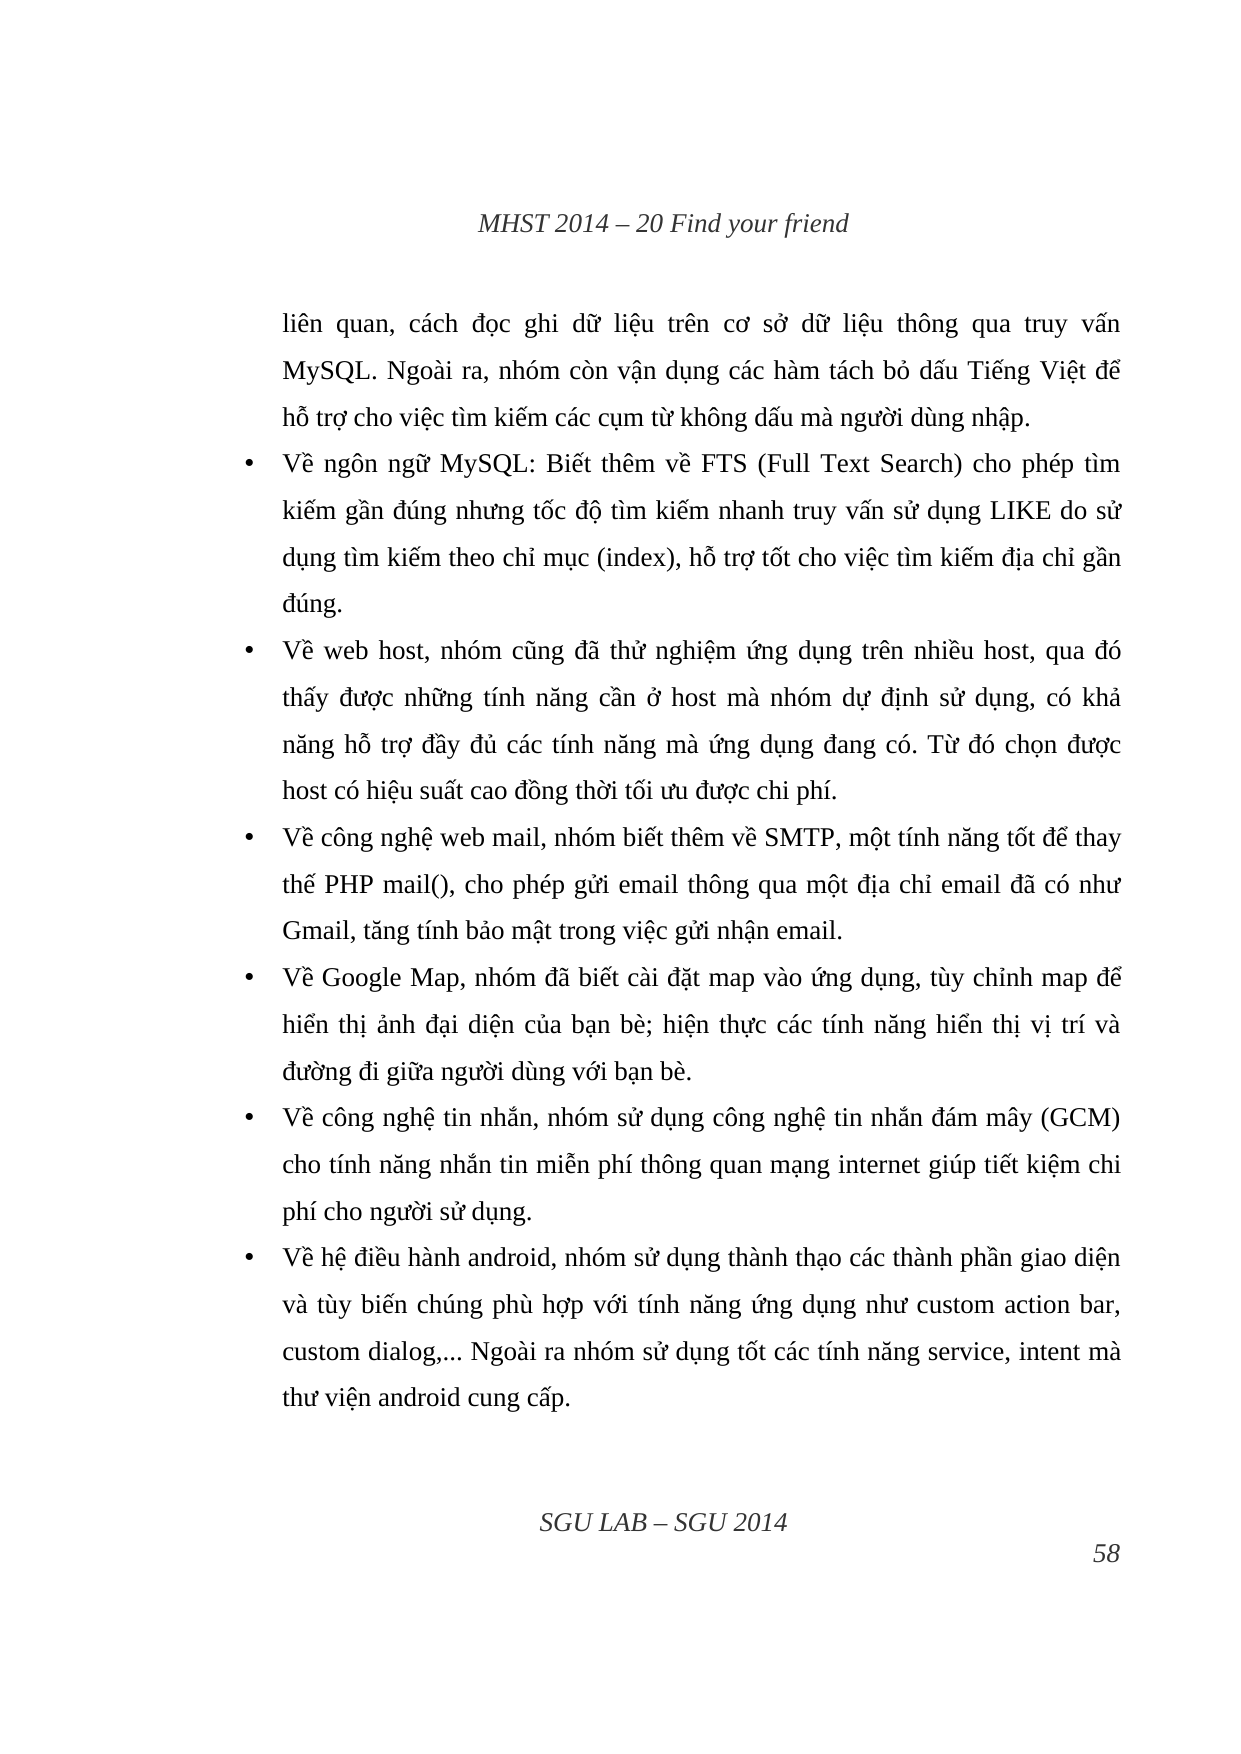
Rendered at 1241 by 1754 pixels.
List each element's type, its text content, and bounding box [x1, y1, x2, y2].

list Về công nghệ tin nhắn, nhóm sử dụng công nghệ tin nhắn đám mây (GCM) cho tính năng nhắn tin miễn phí thông quan mạng internet giúp tiết kiệm chi phí cho người sử dụng. [244, 1101, 1122, 1226]
list Về ngôn ngữ MySQL: Biết thêm về FTS (Full Text Search) cho phép tìm kiếm gần đúng nhưng tốc độ tìm kiếm nhanh truy vấn sử dụng LIKE do sử dụng tìm kiếm theo chỉ mục (index), hỗ trợ tốt cho việc tìm kiếm địa chỉ gần đúng. [244, 447, 1122, 619]
list liên quan, cách đọc ghi dữ liệu trên cơ sở dữ liệu thông qua truy vấn MySQL. Ngoài ra, nhóm còn vận dụng các hàm tách bỏ dấu Tiếng Việt để hỗ trợ cho việc tìm kiếm các cụm từ không dấu mà người dùng nhập. [244, 307, 1122, 432]
list Về Google Map, nhóm đã biết cài đặt map vào ứng dụng, tùy chỉnh map để hiển thị ảnh đại diện của bạn bè; hiện thực các tính năng hiển thị vị trí và đường đi giữa người dùng với bạn bè. [244, 961, 1122, 1086]
list Về công nghệ web mail, nhóm biết thêm về SMTP, một tính năng tốt để thay thế PHP mail(), cho phép gửi email thông qua một địa chỉ email đã có như Gmail, tăng tính bảo mật trong việc gửi nhận email. [244, 821, 1122, 946]
list Về hệ điều hành android, nhóm sử dụng thành thạo các thành phần giao diện và tùy biến chúng phù hợp với tính năng ứng dụng như custom action bar, custom dialog,... Ngoài ra nhóm sử dụng tốt các tính năng service, intent mà thư viện android cung cấp. [244, 1241, 1122, 1413]
list Về web host, nhóm cũng đã thử nghiệm ứng dụng trên nhiều host, qua đó thấy được những tính năng cần ở host mà nhóm dự định sử dụng, có khả năng hỗ trợ đầy đủ các tính năng mà ứng dụng đang có. Từ đó chọn được host có hiệu suất cao đồng thời tối ưu được chi phí. [244, 634, 1122, 806]
